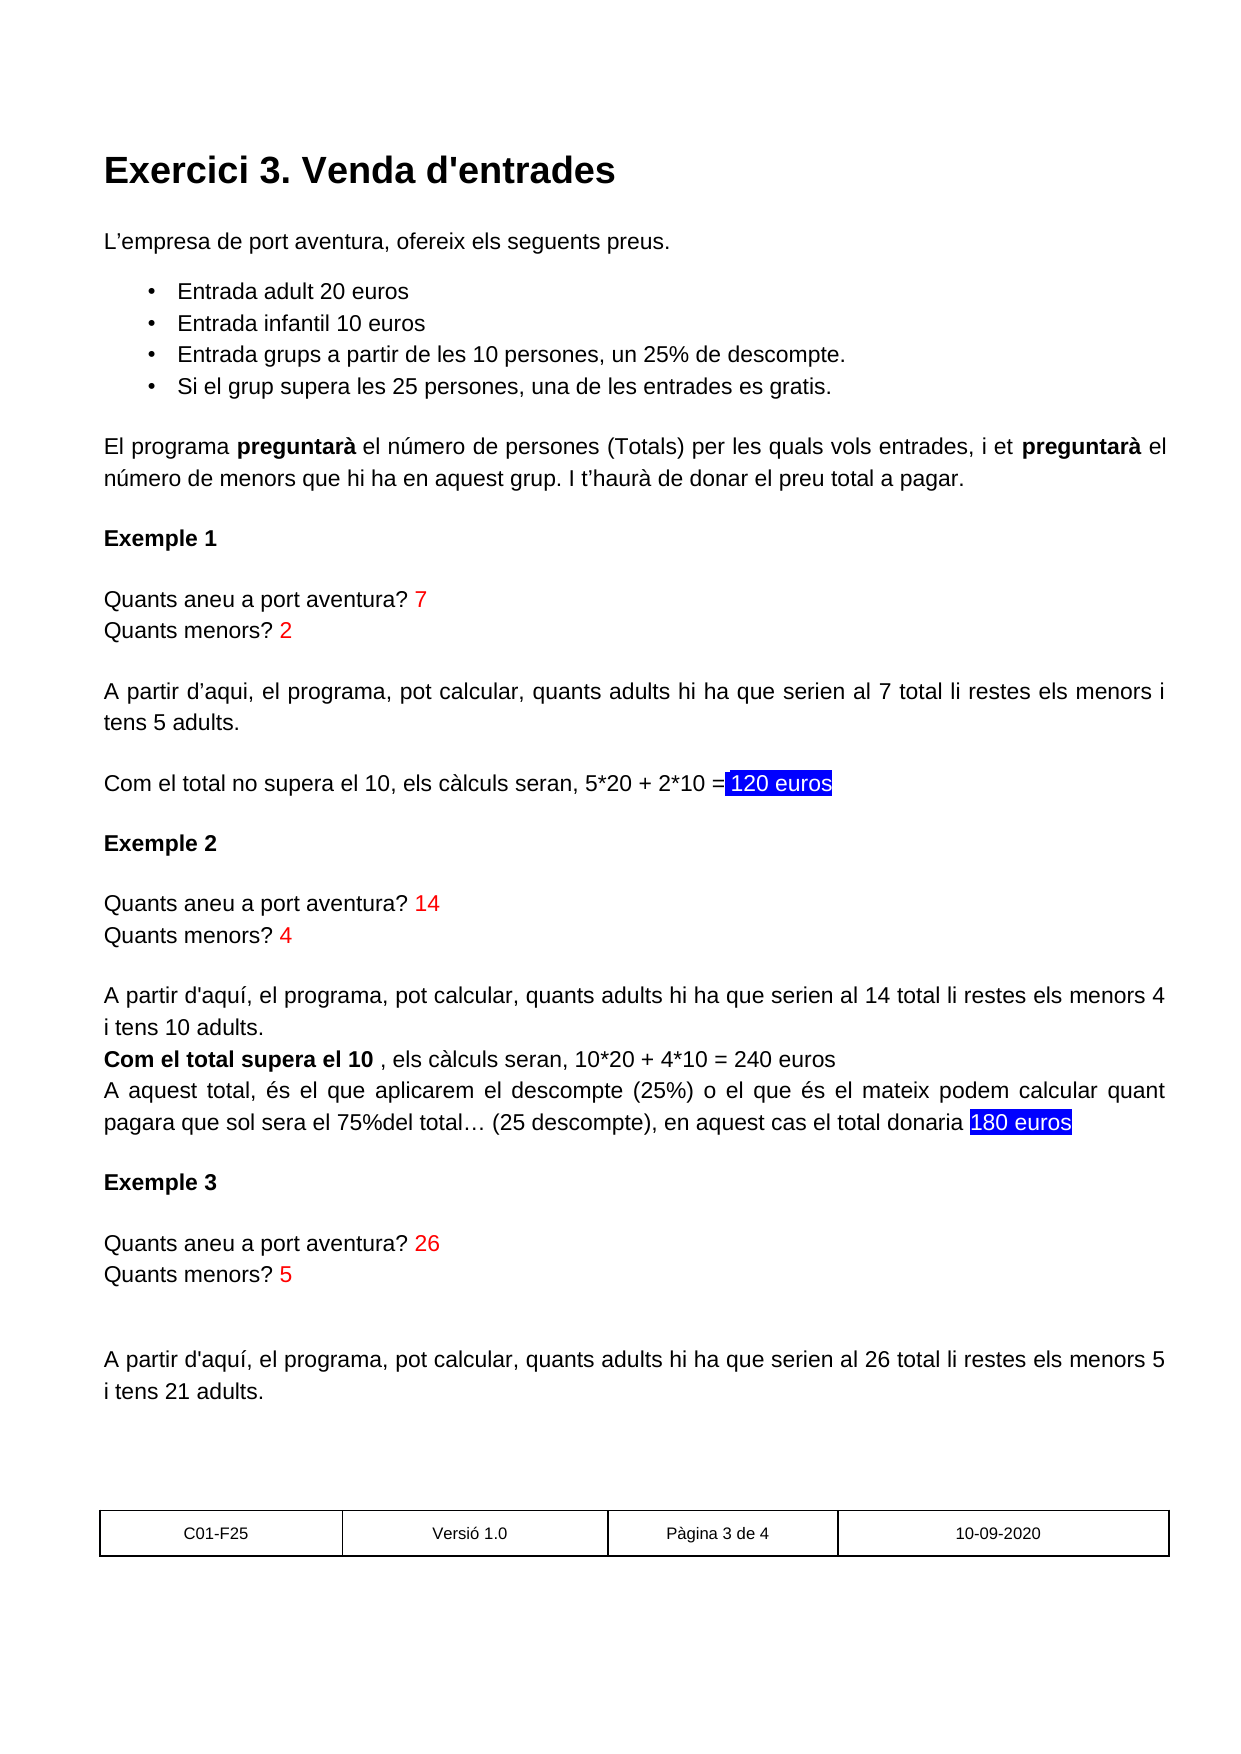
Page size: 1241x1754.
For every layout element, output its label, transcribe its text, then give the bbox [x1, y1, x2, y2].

text Quants menors? 4 [103, 922, 1167, 948]
text A partir d'aquí, el programa, pot calcular, quants adults hi ha que serien al 26 total li restes els menors 5 i tens 21 adults. [103, 1346, 1167, 1404]
text L’empresa de port aventura, ofereix els seguents preus. [103, 228, 1167, 254]
text A aquest total, és el que aplicarem el descompte (25%) o el que és el mateix podem calcular quant pagara que sol sera el 75%del total… (25 descompte), en aquest cas el total donaria 180 euros [103, 1077, 1167, 1135]
text Com el total supera el 10 , els càlculs seran, 10*20 + 4*10 = 240 euros [103, 1046, 1167, 1072]
text Quants menors? 2 [103, 617, 1167, 643]
text Quants menors? 5 [103, 1261, 1167, 1287]
text Exemple 2 [103, 830, 1167, 856]
text Quants aneu a port aventura? 7 [103, 586, 1167, 612]
list Entrada infantil 10 euros [148, 310, 1167, 336]
list Si el grup supera les 25 persones, una de les entrades es gratis. [148, 373, 1167, 399]
text A partir d’aqui, el programa, pot calcular, quants adults hi ha que serien al 7 total li restes els menors i tens 5 adults. [103, 678, 1167, 736]
list Entrada grups a partir de les 10 persones, un 25% de descompte. [148, 341, 1167, 368]
text A partir d'aquí, el programa, pot calcular, quants adults hi ha que serien al 14 total li restes els menors 4 i tens 10 adults. [103, 982, 1167, 1040]
text Quants aneu a port aventura? 14 [103, 890, 1167, 917]
subtitle Exercici 3. Venda d'entrades [103, 148, 1167, 191]
list Entrada adult 20 euros [148, 278, 1167, 304]
text Quants aneu a port aventura? 26 [103, 1229, 1167, 1256]
text El programa preguntarà el número de persones (Totals) per les quals vols entrades, i et preguntarà el número de menors que hi ha en aquest grup. I t’haurà de donar el preu total a pagar. [103, 433, 1167, 491]
text Exemple 3 [103, 1169, 1167, 1195]
text Exemple 1 [103, 525, 1167, 552]
text Com el total no supera el 10, els càlculs seran, 5*20 + 2*10 = 120 euros [103, 769, 1167, 796]
